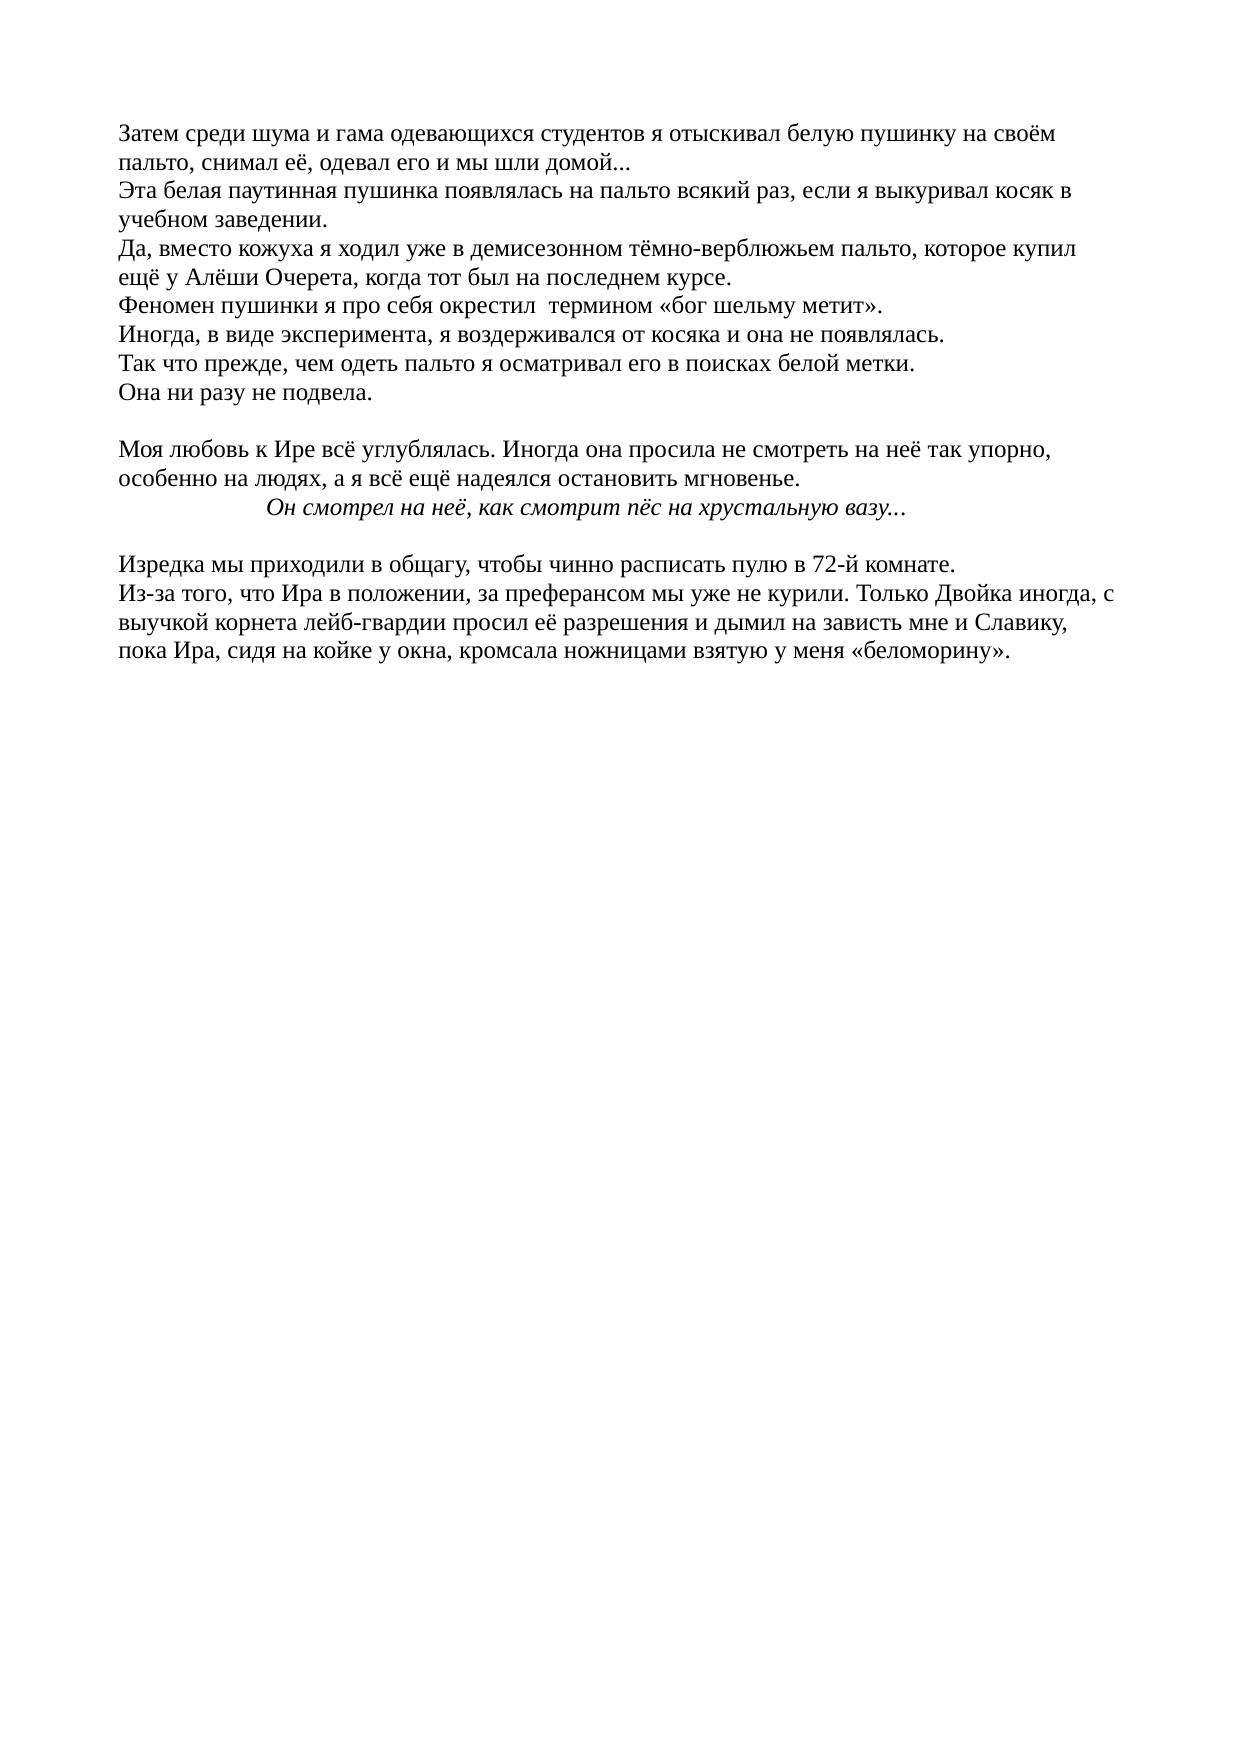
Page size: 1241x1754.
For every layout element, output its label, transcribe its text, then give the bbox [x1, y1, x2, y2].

text Да, вместо кожуха я ходил уже в демисезонном тёмно-верблюжьем пальто, которое купил ещё у Алёши Очерета, когда тот был на последнем курсе. [118, 233, 1122, 291]
text Она ни разу не подвела. [118, 377, 1122, 406]
text Моя любовь к Ире всё углублялась. Иногда она просила не смотреть на неё так упорно, особенно на людях, а я всё ещё надеялся остановить мгновенье. [118, 434, 1122, 492]
text Так что прежде, чем одеть пальто я осматривал его в поисках белой метки. [118, 348, 1122, 377]
text Феномен пушинки я про себя окрестил термином «бог шельму метит». [118, 291, 1122, 319]
text Из-за того, что Ира в положении, за преферансом мы уже не курили. Только Двойка иногда, с выучкой корнета лейб-гвардии просил её разрешения и дымил на зависть мне и Славику, пока Ира, сидя на койке у окна, кромсала ножницами взятую у меня «беломорину». [118, 578, 1122, 664]
text Иногда, в виде эксперимента, я воздерживался от косяка и она не появлялась. [118, 319, 1122, 348]
text Он смотрел на неё, как смотрит пёс на хрустальную вазу... [118, 492, 1122, 521]
text Изредка мы приходили в общагу, чтобы чинно расписать пулю в 72-й комнате. [118, 549, 1122, 578]
text Эта белая паутинная пушинка появлялась на пальто всякий раз, если я выкуривал косяк в учебном заведении. [118, 176, 1122, 233]
text Затем среди шума и гама одевающихся студентов я отыскивал белую пушинку на своём пальто, снимал её, одевал его и мы шли домой... [118, 118, 1122, 176]
